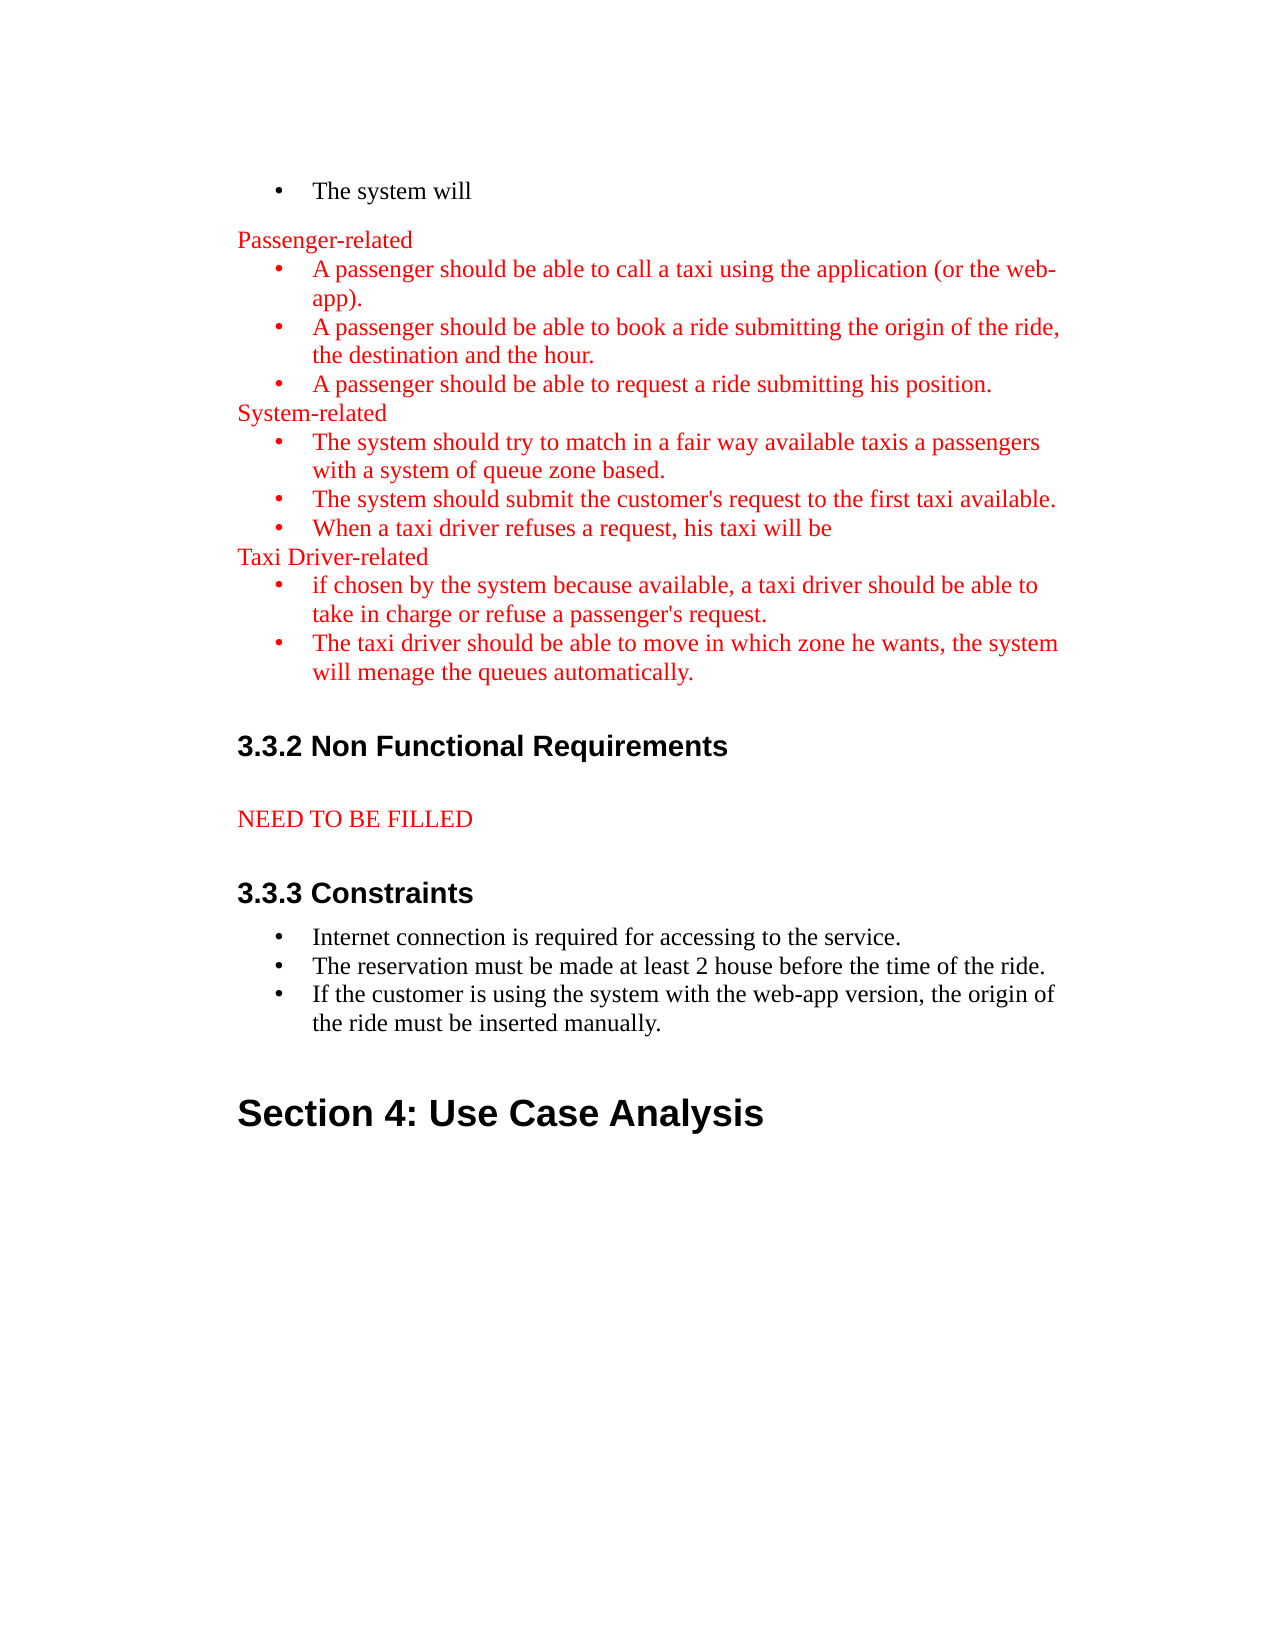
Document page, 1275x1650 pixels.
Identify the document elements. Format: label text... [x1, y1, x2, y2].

subtitle 3.3.2 Non Functional Requirements [237, 729, 1064, 762]
text NEED TO BE FILLED [237, 804, 1064, 832]
text Passenger-related [237, 225, 1064, 254]
list if chosen by the system because available, a taxi driver should be able to take in charge or refuse a passenger's request. [274, 570, 1064, 628]
list The system will [274, 176, 1064, 205]
subtitle Section 4: Use Case Analysis [237, 1091, 1064, 1134]
list When a taxi driver refuses a request, his taxi will be [274, 513, 1064, 542]
list If the customer is using the system with the web-app version, the origin of the ride must be inserted manually. [274, 979, 1064, 1037]
list A passenger should be able to call a taxi using the application (or the web-app). [274, 254, 1064, 312]
list The reservation must be made at least 2 house before the time of the ride. [274, 951, 1064, 979]
list The system should submit the customer's request to the first taxi available. [274, 484, 1064, 513]
list A passenger should be able to request a ride submitting his position. [274, 369, 1064, 398]
list The system should try to match in a fair way available taxis a passengers with a system of queue zone based. [274, 427, 1064, 484]
subtitle 3.3.3 Constraints [237, 876, 1064, 909]
list A passenger should be able to book a ride submitting the origin of the ride, the destination and the hour. [274, 312, 1064, 369]
text Taxi Driver-related [237, 542, 1064, 570]
list Internet connection is required for accessing to the service. [274, 922, 1064, 951]
text System-related [237, 398, 1064, 427]
list The taxi driver should be able to move in which zone he wants, the system will menage the queues automatically. [274, 628, 1064, 685]
